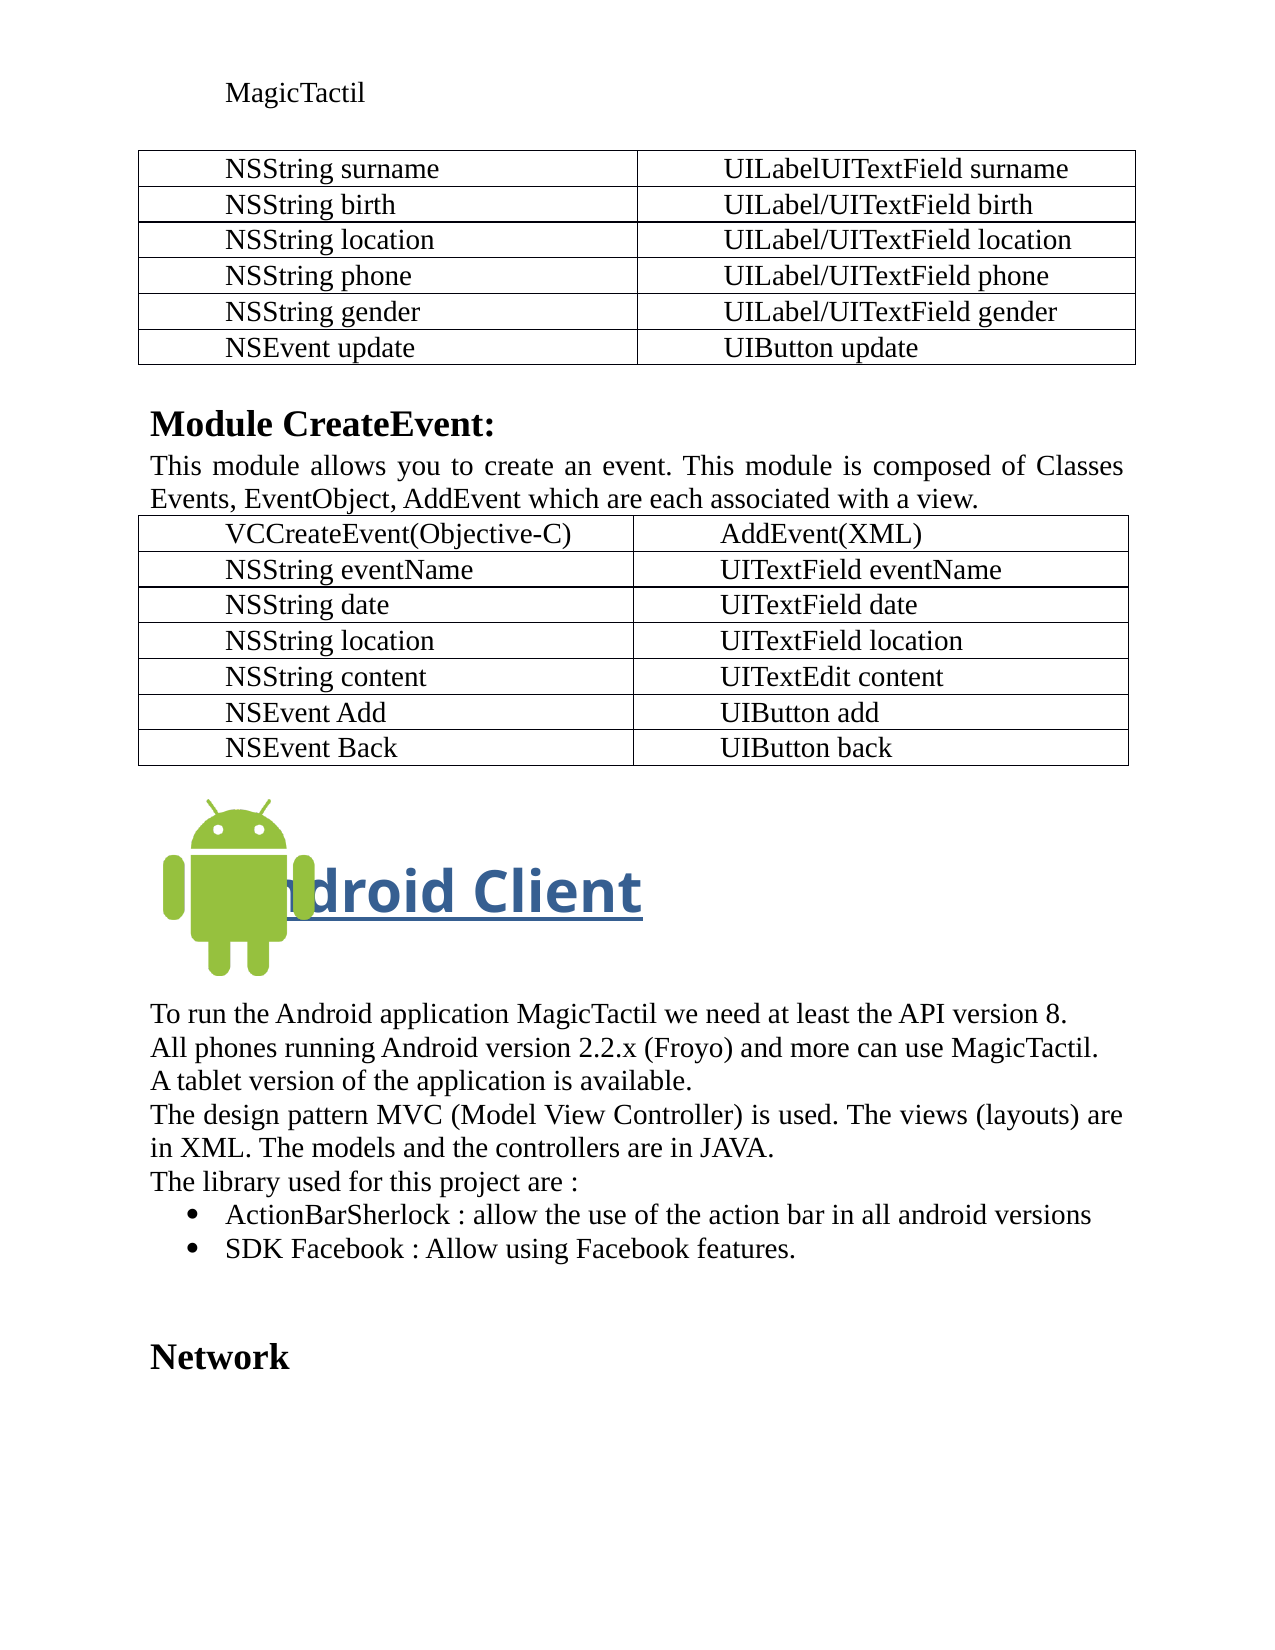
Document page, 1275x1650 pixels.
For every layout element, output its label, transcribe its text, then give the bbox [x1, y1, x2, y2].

text The library used for this project are : [150, 1164, 1125, 1197]
picture [150, 799, 327, 976]
table_cell UILabel/UITextField phone [638, 258, 1135, 293]
table_cell NSString location [139, 623, 633, 658]
table_cell NSString content [139, 659, 633, 694]
table_cell UIButton back [634, 730, 1128, 765]
table_cell NSString gender [139, 294, 637, 329]
table_cell UITextField eventName [634, 552, 1128, 586]
text The design pattern MVC (Model View Controller) is used. The views (layouts) are in XML. The models and the controllers are in JAVA. [150, 1097, 1125, 1164]
list ActionBarSherlock : allow the use of the action bar in all android versions [187, 1197, 1125, 1231]
table_cell UILabel/UITextField birth [638, 187, 1135, 221]
table_cell UITextField location [634, 623, 1128, 658]
subtitle Network [150, 1335, 1125, 1378]
table_cell NSString date [139, 588, 633, 622]
text All phones running Android version 2.2.x (Froyo) and more can use MagicTactil. [150, 1030, 1125, 1063]
table_cell UIButton add [634, 695, 1128, 729]
text A tablet version of the application is available. [150, 1063, 1125, 1097]
table_cell NSEvent Back [139, 730, 633, 765]
table_header VCCreateEvent(Objective-C) [139, 516, 633, 551]
subtitle Module CreateEvent: [150, 402, 1125, 445]
list SDK Facebook : Allow using Facebook features. [187, 1231, 1125, 1265]
table_cell NSString surname [139, 151, 637, 186]
table_cell UIButton update [638, 330, 1135, 364]
table_cell NSString location [139, 223, 637, 257]
text To run the Android application MagicTactil we need at least the API version 8. [150, 996, 1125, 1030]
table_cell NSString birth [139, 187, 637, 221]
subtitle Android Client [327, 850, 1125, 929]
table_cell UILabel/UITextField location [638, 223, 1135, 257]
text This module allows you to create an event. This module is composed of Classes Events, EventObject, AddEvent which are each associated with a view. [150, 448, 1125, 515]
table_cell UITextField date [634, 588, 1128, 622]
table_cell NSString phone [139, 258, 637, 293]
table_cell NSEvent Add [139, 695, 633, 729]
table_cell UITextEdit content [634, 659, 1128, 694]
table_header AddEvent(XML) [634, 516, 1128, 551]
table_cell UILabelUITextField surname [638, 151, 1135, 186]
table_cell UILabel/UITextField gender [638, 294, 1135, 329]
table_cell NSEvent update [139, 330, 637, 364]
table_cell NSString eventName [139, 552, 633, 586]
